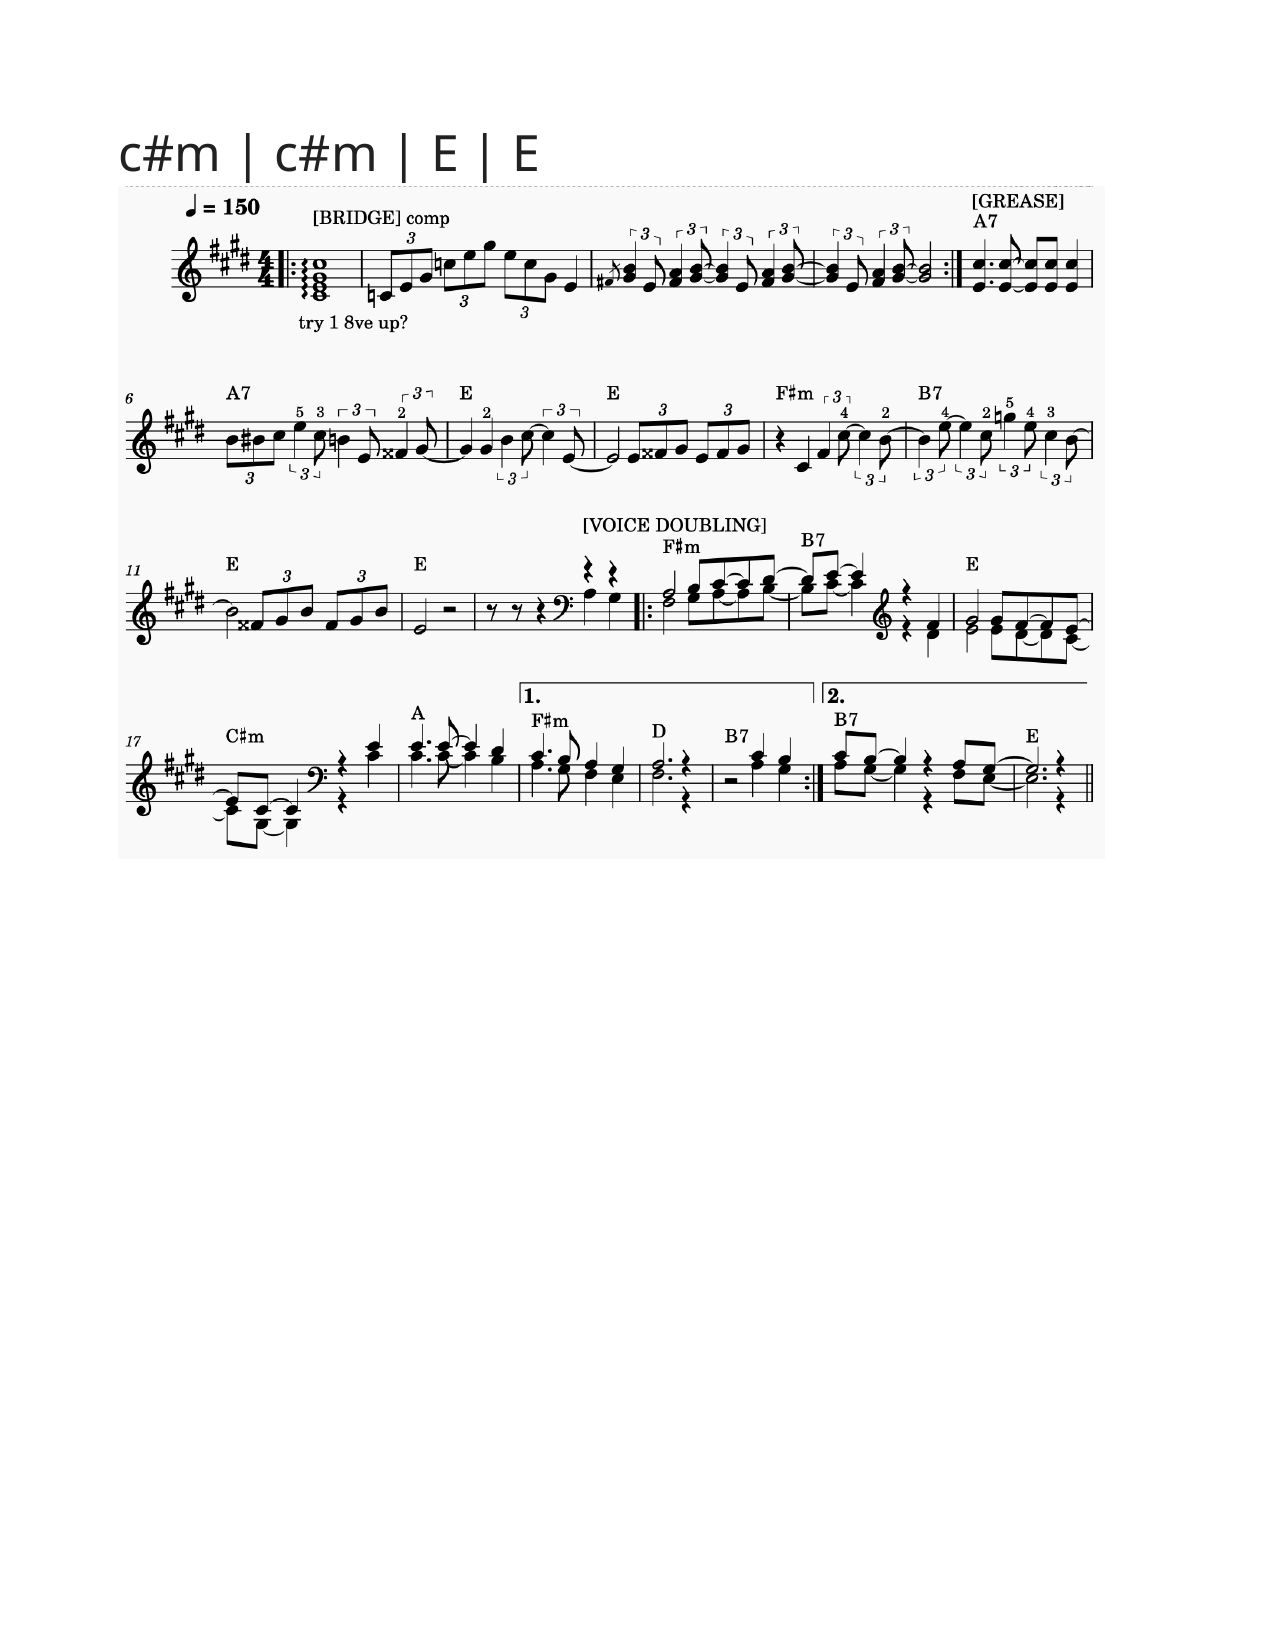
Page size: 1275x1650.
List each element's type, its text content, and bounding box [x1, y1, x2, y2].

picture [118, 186, 1105, 859]
text c#m | c#m | E | E [118, 118, 1157, 186]
